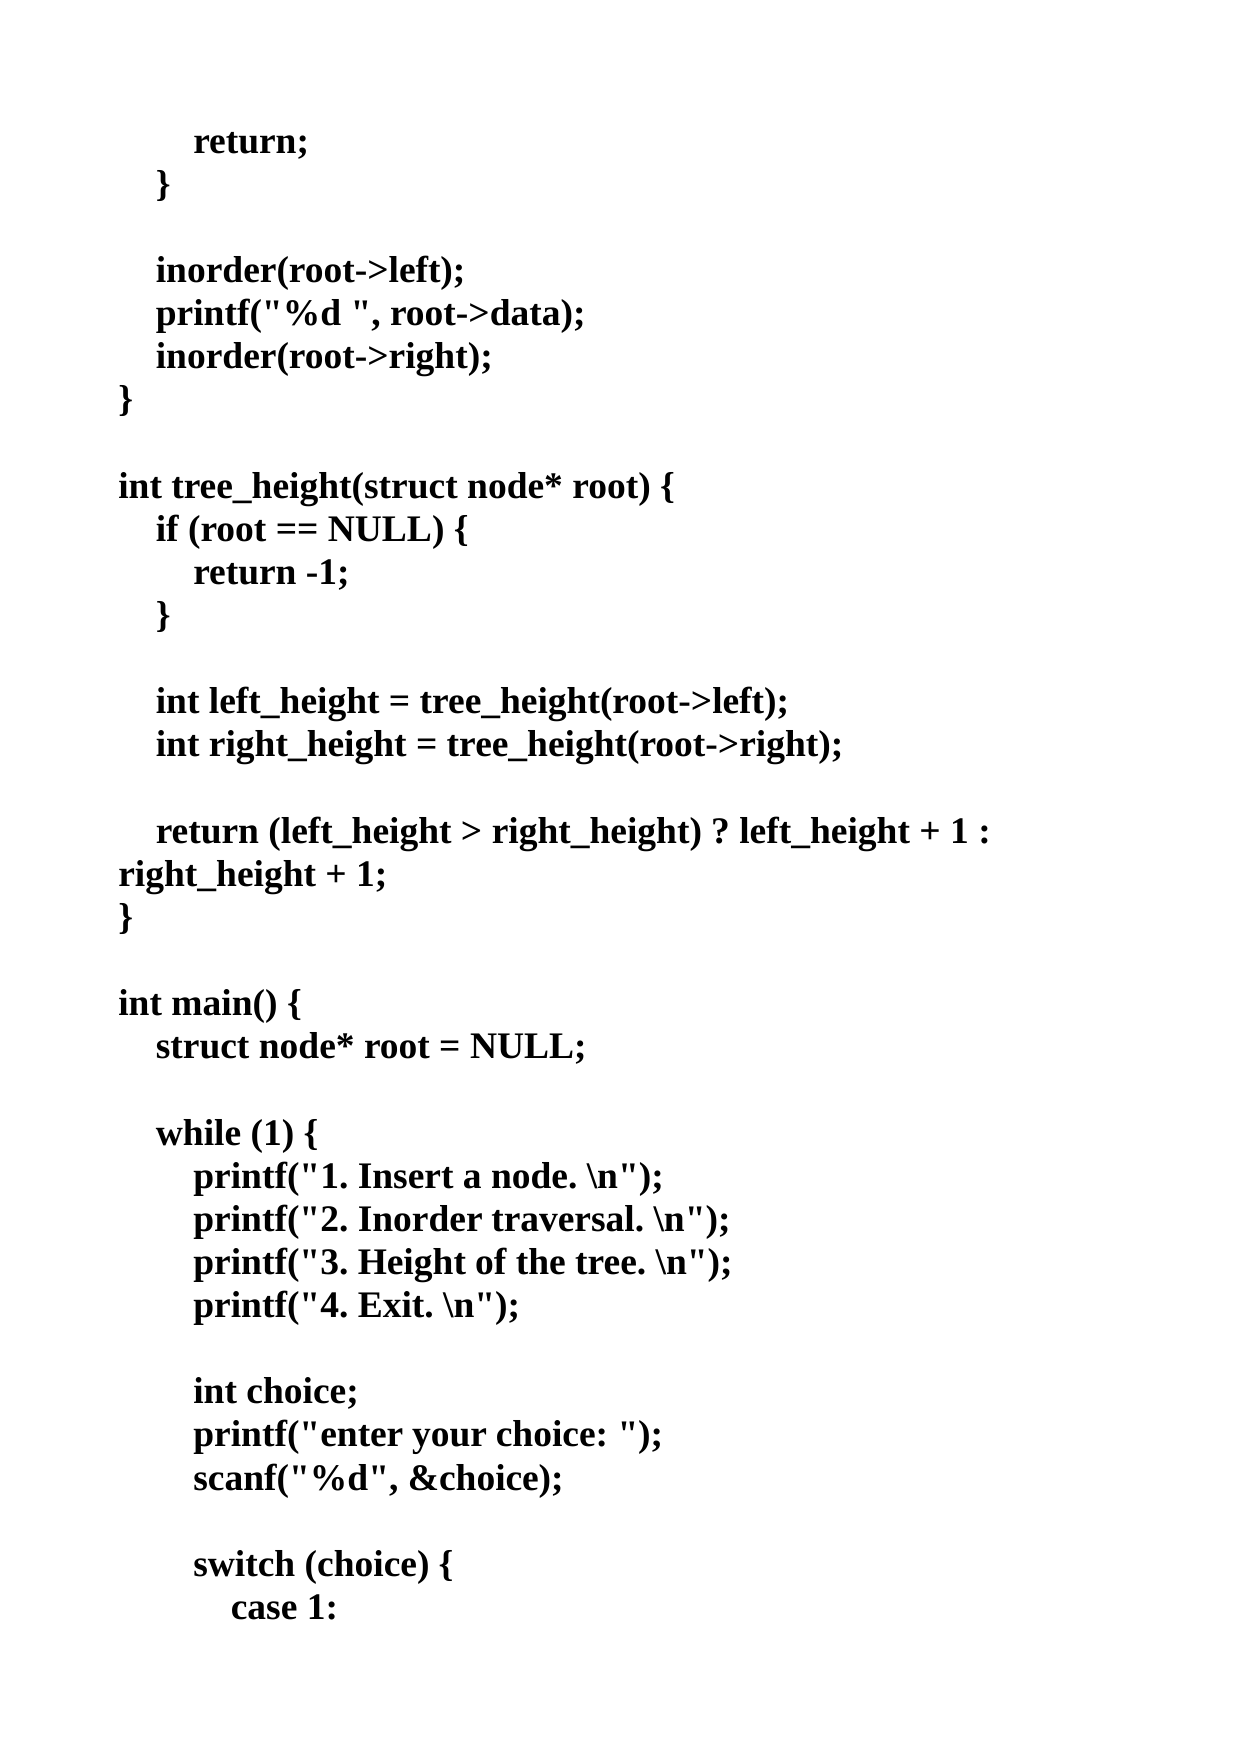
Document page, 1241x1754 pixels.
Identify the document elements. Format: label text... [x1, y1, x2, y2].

text } [118, 161, 1122, 204]
text return -1; [118, 549, 1122, 592]
text inorder(root->left); [118, 247, 1122, 291]
text int tree_height(struct node* root) { [118, 463, 1122, 506]
text int main() { [118, 981, 1122, 1024]
text int right_height = tree_height(root->right); [118, 722, 1122, 765]
text } [118, 377, 1122, 420]
text scanf("%d", &choice); [118, 1455, 1122, 1498]
text int left_height = tree_height(root->left); [118, 679, 1122, 722]
text printf("%d ", root->data); [118, 291, 1122, 334]
text switch (choice) { [118, 1541, 1122, 1584]
text } [118, 894, 1122, 937]
text int choice; [118, 1369, 1122, 1412]
text printf("enter your choice: "); [118, 1412, 1122, 1455]
text return; [118, 118, 1122, 161]
text while (1) { [118, 1110, 1122, 1153]
text return (left_height > right_height) ? left_height + 1 : right_height + 1; [118, 808, 1122, 894]
text printf("2. Inorder traversal. \n"); [118, 1196, 1122, 1239]
text printf("3. Height of the tree. \n"); [118, 1239, 1122, 1282]
text printf("1. Insert a node. \n"); [118, 1153, 1122, 1196]
text if (root == NULL) { [118, 506, 1122, 549]
text inorder(root->right); [118, 334, 1122, 377]
text struct node* root = NULL; [118, 1024, 1122, 1067]
text } [118, 592, 1122, 636]
text printf("4. Exit. \n"); [118, 1282, 1122, 1326]
text case 1: [118, 1584, 1122, 1627]
